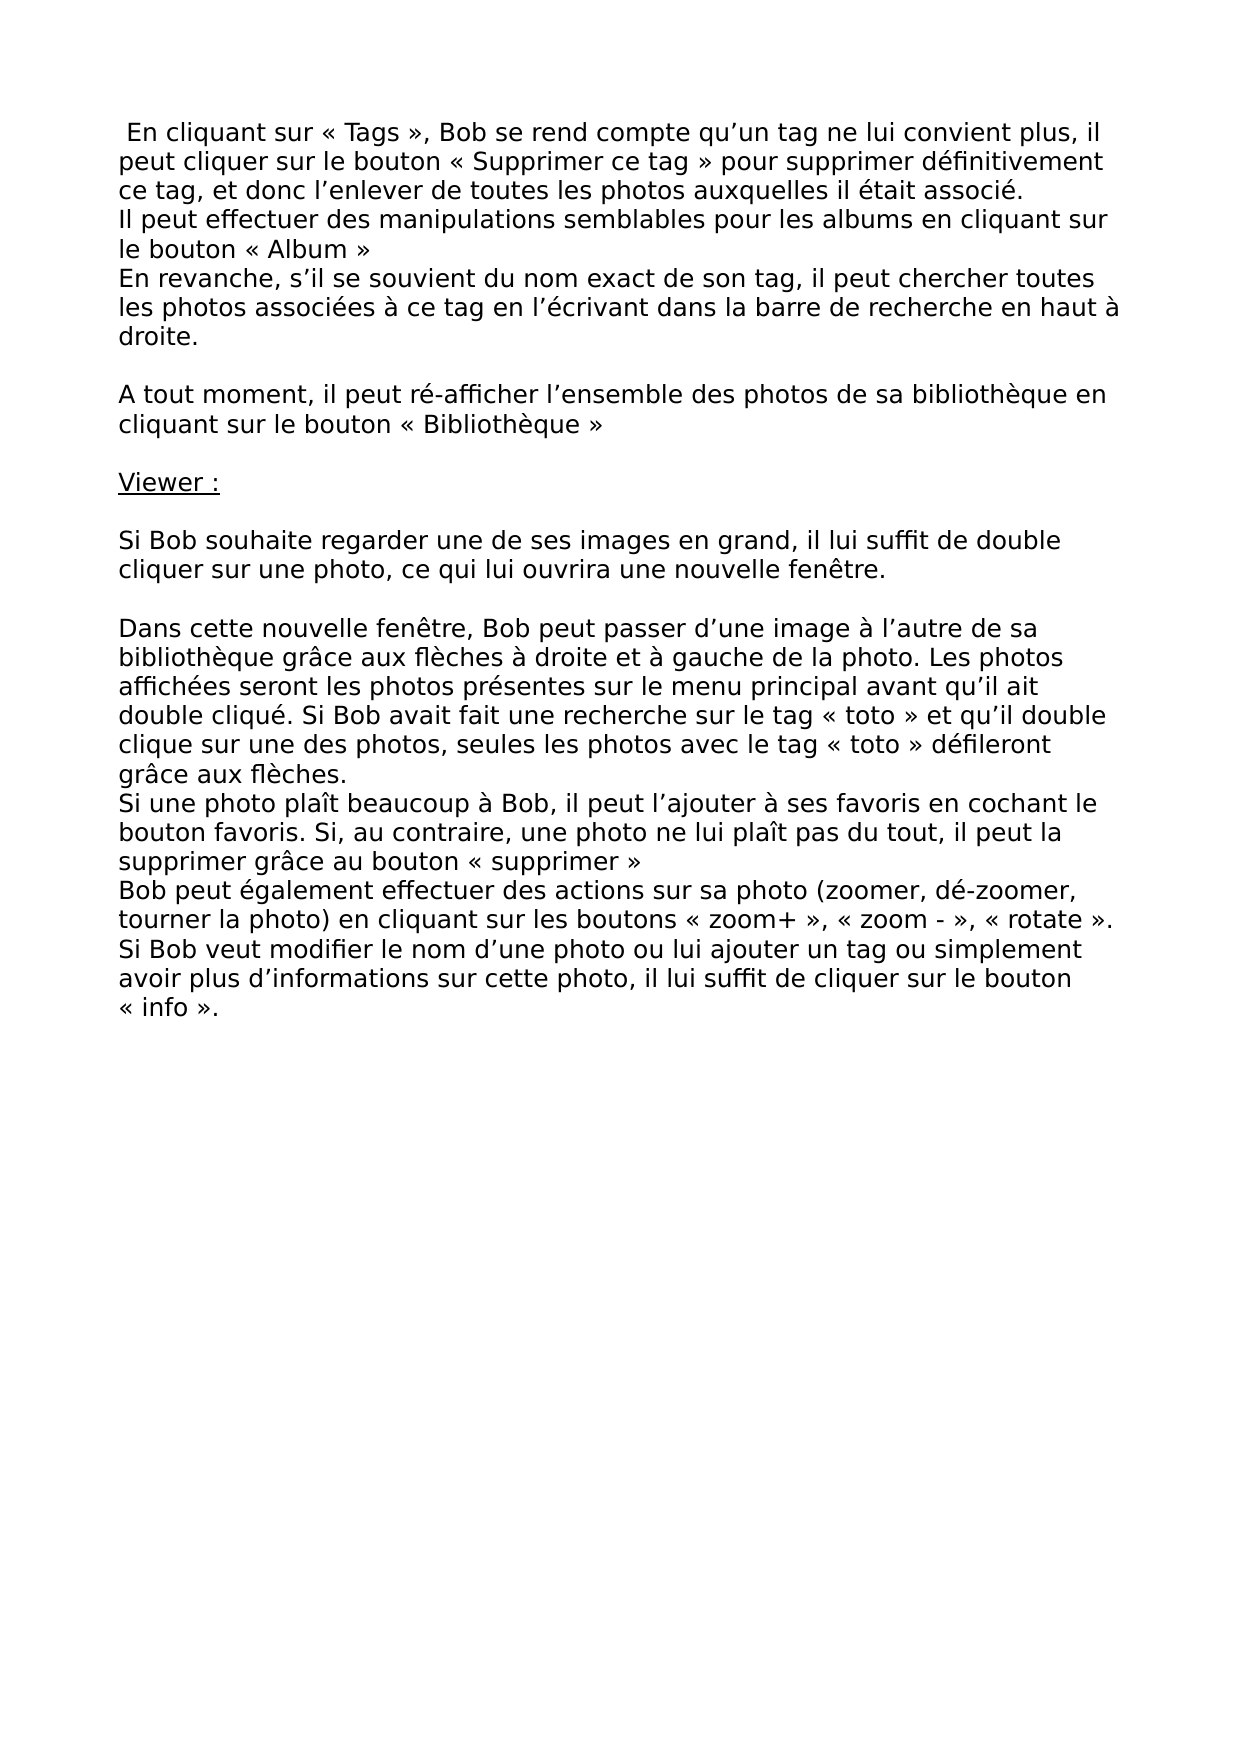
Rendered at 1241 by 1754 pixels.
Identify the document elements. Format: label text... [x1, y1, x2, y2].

text Si Bob veut modifier le nom d’une photo ou lui ajouter un tag ou simplement avoir plus d’informations sur cette photo, il lui suffit de cliquer sur le bouton « info ». [118, 935, 1122, 1022]
text En cliquant sur « Tags », Bob se rend compte qu’un tag ne lui convient plus, il peut cliquer sur le bouton « Supprimer ce tag » pour supprimer définitivement ce tag, et donc l’enlever de toutes les photos auxquelles il était associé. [118, 118, 1122, 206]
text A tout moment, il peut ré-afficher l’ensemble des photos de sa bibliothèque en cliquant sur le bouton « Bibliothèque » [118, 381, 1122, 439]
text Viewer : [118, 468, 1122, 497]
text Si Bob souhaite regarder une de ses images en grand, il lui suffit de double cliquer sur une photo, ce qui lui ouvrira une nouvelle fenêtre. [118, 526, 1122, 585]
text Dans cette nouvelle fenêtre, Bob peut passer d’une image à l’autre de sa bibliothèque grâce aux flèches à droite et à gauche de la photo. Les photos affichées seront les photos présentes sur le menu principal avant qu’il ait double cliqué. Si Bob avait fait une recherche sur le tag « toto » et qu’il double clique sur une des photos, seules les photos avec le tag « toto » défileront grâce aux flèches. [118, 614, 1122, 789]
text Bob peut également effectuer des actions sur sa photo (zoomer, dé-zoomer, tourner la photo) en cliquant sur les boutons « zoom+ », « zoom - », « rotate ». [118, 876, 1122, 935]
text Si une photo plaît beaucoup à Bob, il peut l’ajouter à ses favoris en cochant le bouton favoris. Si, au contraire, une photo ne lui plaît pas du tout, il peut la supprimer grâce au bouton « supprimer » [118, 789, 1122, 876]
text Il peut effectuer des manipulations semblables pour les albums en cliquant sur le bouton « Album » [118, 206, 1122, 264]
text En revanche, s’il se souvient du nom exact de son tag, il peut chercher toutes les photos associées à ce tag en l’écrivant dans la barre de recherche en haut à droite. [118, 264, 1122, 351]
